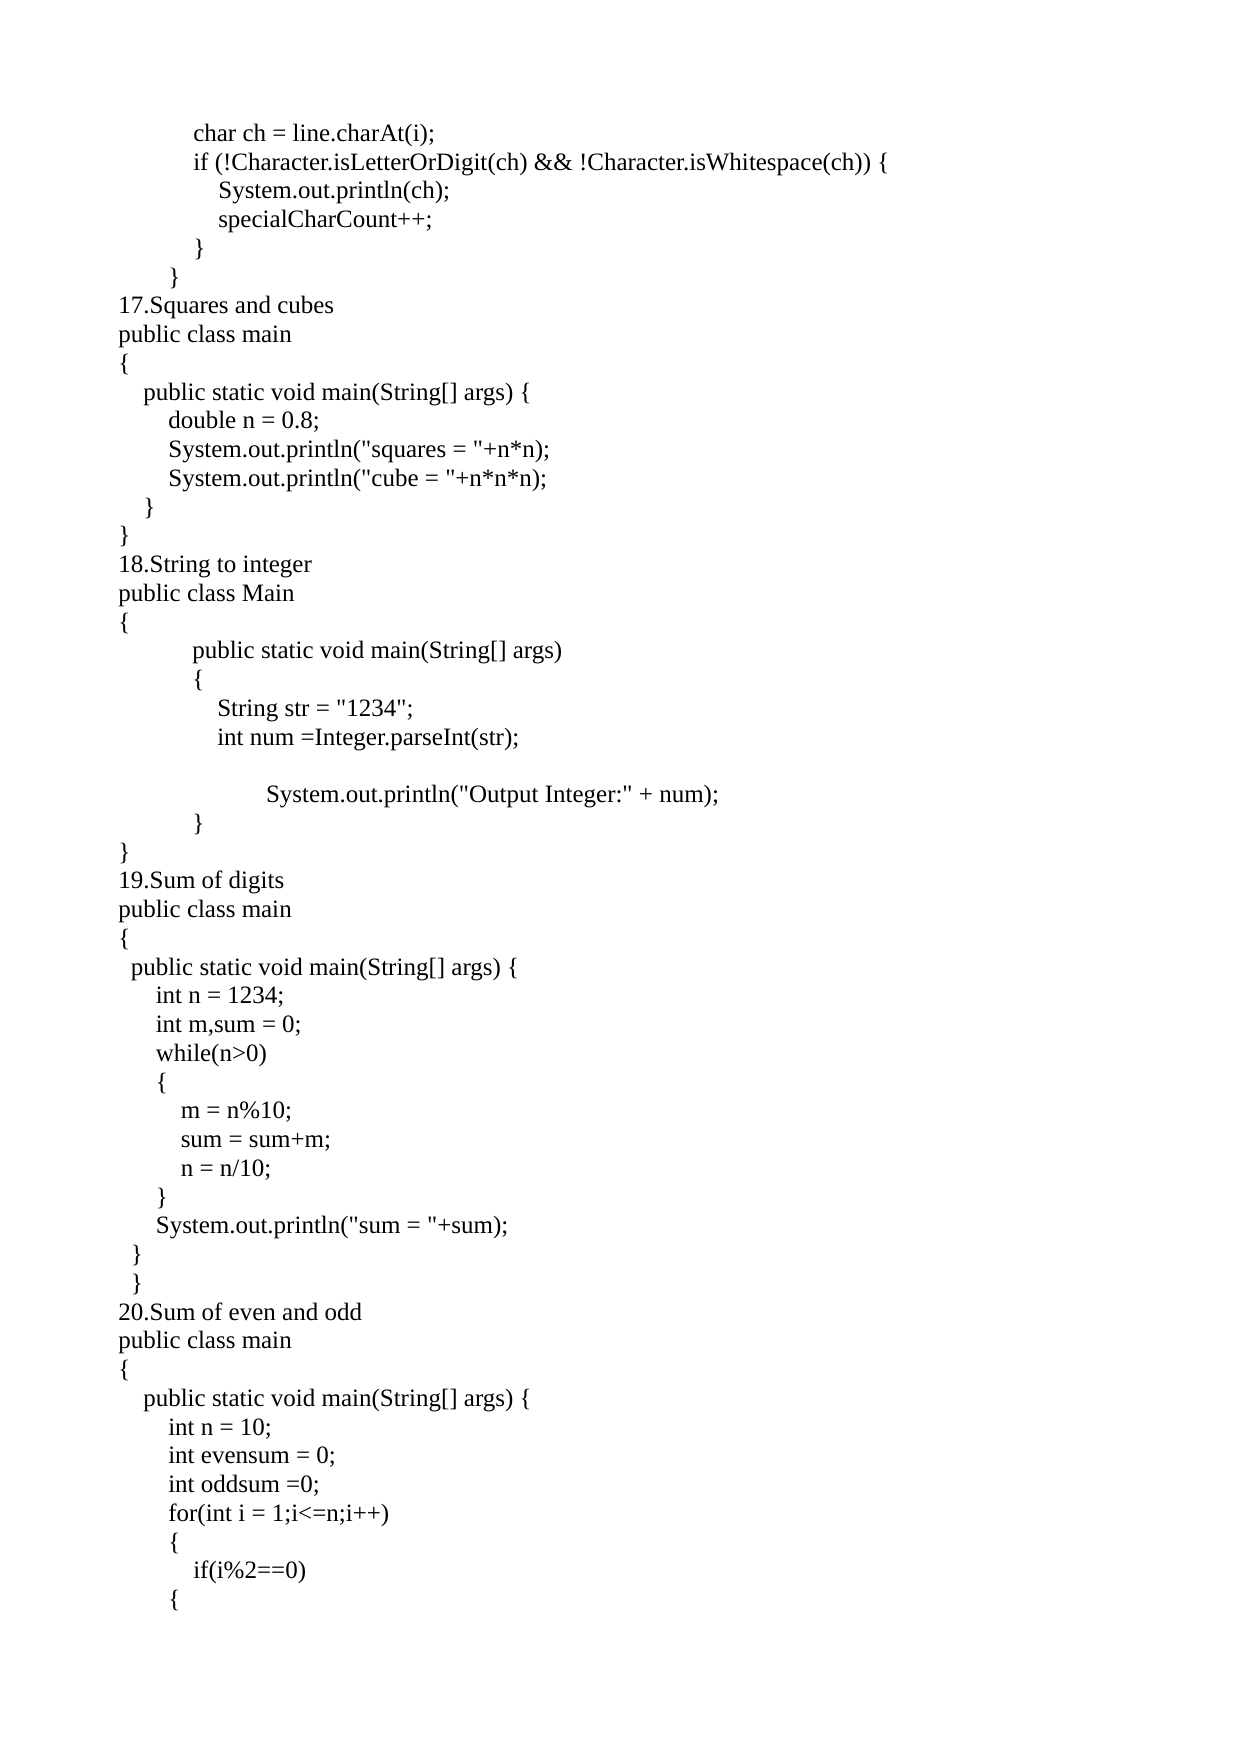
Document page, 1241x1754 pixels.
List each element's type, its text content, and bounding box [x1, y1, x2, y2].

text } [118, 521, 1122, 549]
text public class main [118, 1326, 1122, 1354]
text 19.Sum of digits [118, 866, 1122, 894]
text 17.Squares and cubes [118, 291, 1122, 319]
text } [118, 262, 1122, 291]
text { [118, 1527, 1122, 1556]
text System.out.println("sum = "+sum); [118, 1211, 1122, 1239]
text } [118, 1182, 1122, 1211]
text public static void main(String[] args) [118, 636, 1122, 664]
text 20.Sum of even and odd [118, 1297, 1122, 1326]
text } [118, 1268, 1122, 1297]
text 18.String to integer [118, 549, 1122, 578]
text if(i%2==0) [118, 1556, 1122, 1584]
text } [118, 492, 1122, 521]
text int n = 10; [118, 1412, 1122, 1441]
text { [118, 664, 1122, 693]
text { [118, 348, 1122, 377]
text public class main [118, 319, 1122, 348]
text for(int i = 1;i<=n;i++) [118, 1498, 1122, 1527]
text System.out.println(ch); [118, 176, 1122, 204]
text } [118, 233, 1122, 262]
text String str = "1234"; [118, 693, 1122, 722]
text char ch = line.charAt(i); [118, 118, 1122, 147]
text int n = 1234; [118, 981, 1122, 1009]
text if (!Character.isLetterOrDigit(ch) && !Character.isWhitespace(ch)) { [118, 147, 1122, 176]
text while(n>0) [118, 1038, 1122, 1067]
text int oddsum =0; [118, 1469, 1122, 1498]
text public class main [118, 894, 1122, 923]
text { [118, 1067, 1122, 1096]
text public static void main(String[] args) { [118, 1383, 1122, 1412]
text sum = sum+m; [118, 1124, 1122, 1153]
text { [118, 1584, 1122, 1613]
text int evensum = 0; [118, 1441, 1122, 1469]
text public static void main(String[] args) { [118, 377, 1122, 406]
text public class Main [118, 578, 1122, 607]
text m = n%10; [118, 1096, 1122, 1124]
text int m,sum = 0; [118, 1009, 1122, 1038]
text } [118, 1239, 1122, 1268]
text double n = 0.8; [118, 406, 1122, 434]
text System.out.println("cube = "+n*n*n); [118, 463, 1122, 492]
text n = n/10; [118, 1153, 1122, 1182]
text System.out.println("Output Integer:" + num); [118, 779, 1122, 808]
text { [118, 1354, 1122, 1383]
text int num =Integer.parseInt(str); [118, 722, 1122, 751]
text } [118, 837, 1122, 866]
text public static void main(String[] args) { [118, 952, 1122, 981]
text System.out.println("squares = "+n*n); [118, 434, 1122, 463]
text } [118, 808, 1122, 837]
text { [118, 923, 1122, 952]
text specialCharCount++; [118, 204, 1122, 233]
text { [118, 607, 1122, 636]
